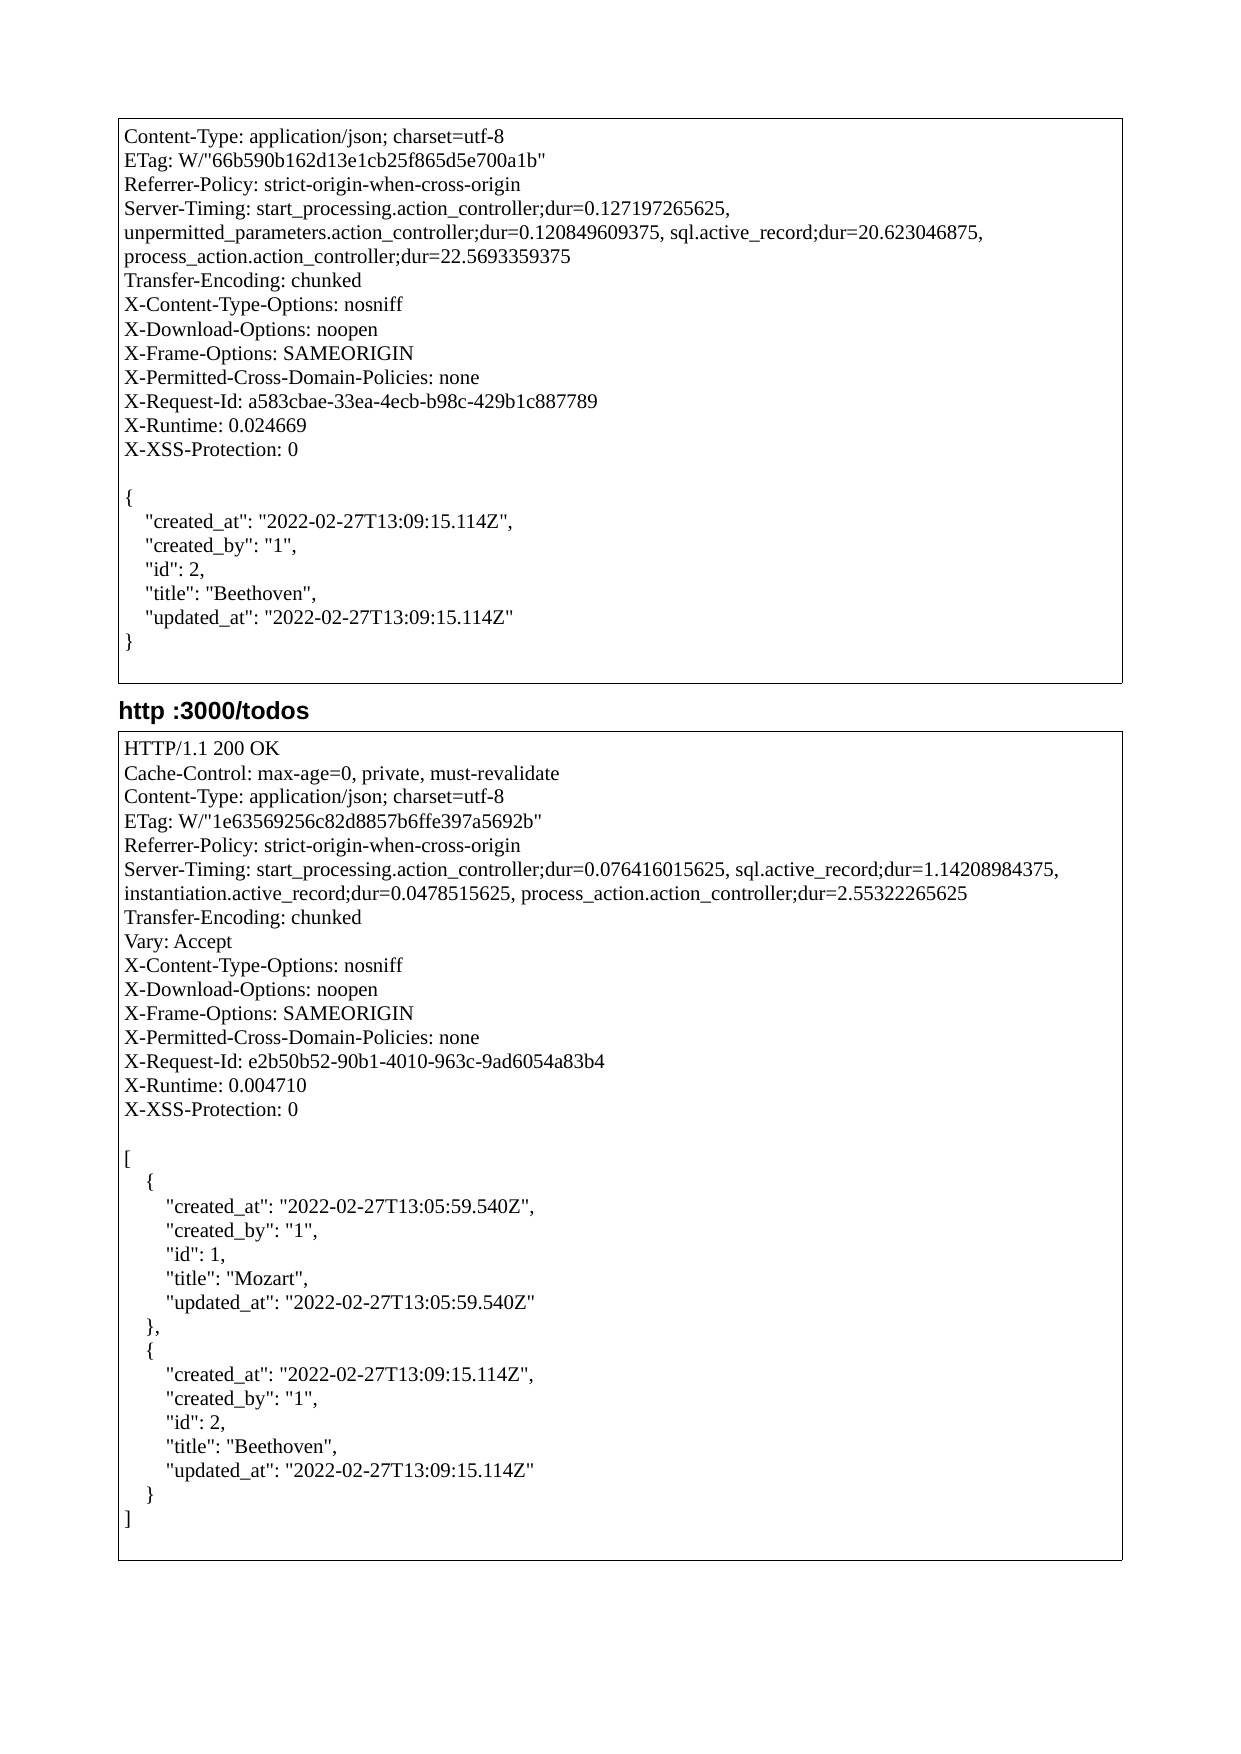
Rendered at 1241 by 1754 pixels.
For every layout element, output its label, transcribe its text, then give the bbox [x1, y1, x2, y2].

subtitle http :3000/todos [118, 696, 1122, 724]
table_header Content-Type: application/json; charset=utf-8 ETag: W/"66b590b162d13e1cb25f865d5e700a1b" Referrer-Policy: strict-origin-when-cross-origin Server-Timing: start_processing.action_controller;dur=0.127197265625, unpermitted_parameters.action_controller;dur=0.120849609375, sql.active_record;dur=20.623046875, process_action.action_controller;dur=22.5693359375 Transfer-Encoding: chunked X-Content-Type-Options: nosniff X-Download-Options: noopen X-Frame-Options: SAMEORIGIN X-Permitted-Cross-Domain-Policies: none X-Request-Id: a583cbae-33ea-4ecb-b98c-429b1c887789 X-Runtime: 0.024669 X-XSS-Protection: 0 { "created_at": "2022-02-27T13:09:15.114Z", "created_by": "1", "id": 2, "title": "Beethoven", "updated_at": "2022-02-27T13:09:15.114Z" } [119, 119, 1122, 683]
table_header HTTP/1.1 200 OK Cache-Control: max-age=0, private, must-revalidate Content-Type: application/json; charset=utf-8 ETag: W/"1e63569256c82d8857b6ffe397a5692b" Referrer-Policy: strict-origin-when-cross-origin Server-Timing: start_processing.action_controller;dur=0.076416015625, sql.active_record;dur=1.14208984375, instantiation.active_record;dur=0.0478515625, process_action.action_controller;dur=2.55322265625 Transfer-Encoding: chunked Vary: Accept X-Content-Type-Options: nosniff X-Download-Options: noopen X-Frame-Options: SAMEORIGIN X-Permitted-Cross-Domain-Policies: none X-Request-Id: e2b50b52-90b1-4010-963c-9ad6054a83b4 X-Runtime: 0.004710 X-XSS-Protection: 0 [ { "created_at": "2022-02-27T13:05:59.540Z", "created_by": "1", "id": 1, "title": "Mozart", "updated_at": "2022-02-27T13:05:59.540Z" }, { "created_at": "2022-02-27T13:09:15.114Z", "created_by": "1", "id": 2, "title": "Beethoven", "updated_at": "2022-02-27T13:09:15.114Z" } ] [119, 732, 1122, 1560]
